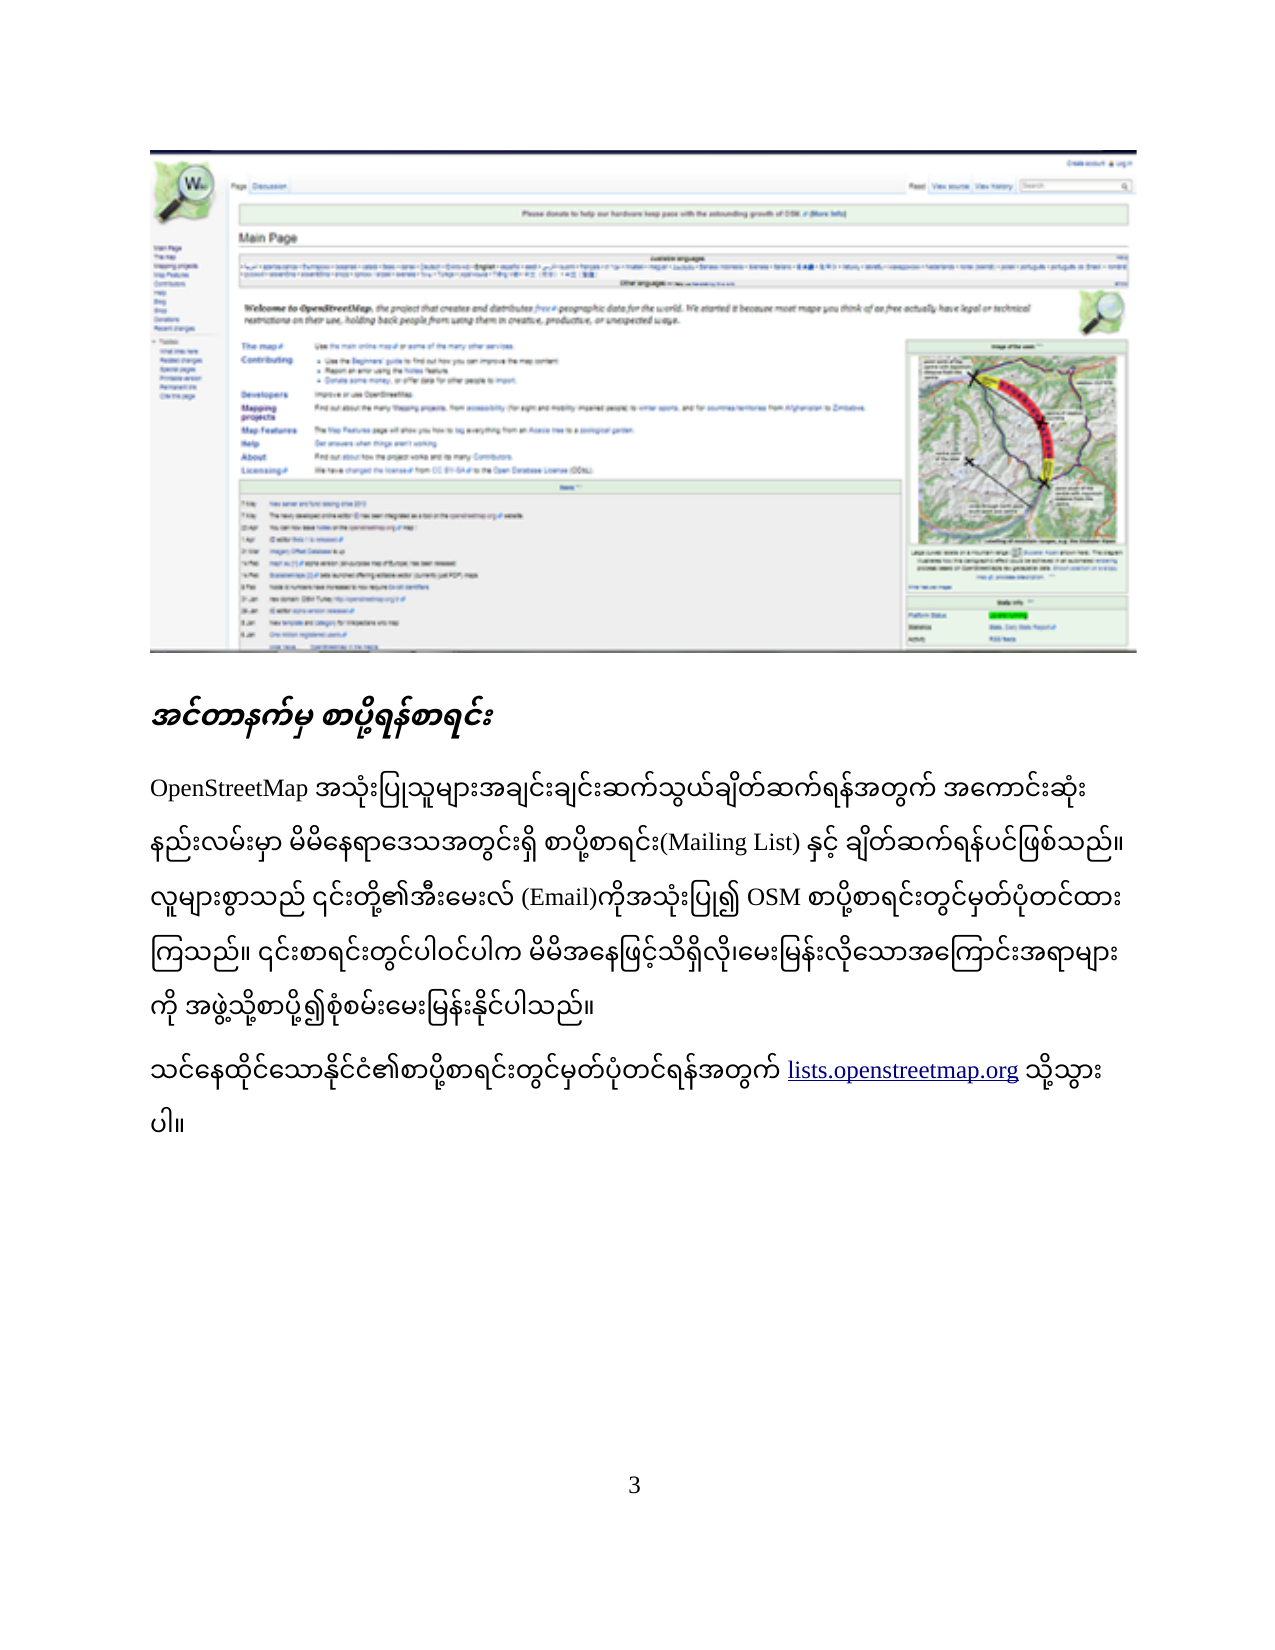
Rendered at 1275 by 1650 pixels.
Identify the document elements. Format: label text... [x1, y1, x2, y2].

subtitle အင်တာနက်မှ စာပို့ရန်စာရင်း [150, 687, 1125, 751]
text OpenStreetMap အသုံးပြုသူများအချင်းချင်းဆက်သွယ်ချိတ်ဆက်ရန်အတွက် အကောင်းဆုံးနည်းလမ်းမှာ မိမိနေရာဒေသအတွင်းရှိ စာပို့စာရင်း(Mailing List) နှင့် ချိတ်ဆက်ရန်ပင်ဖြစ်သည်။ လူများစွာသည် ၎င်းတို့၏အီးမေးလ် (Email)ကိုအသုံးပြု၍ OSM စာပို့စာရင်းတွင်မှတ်ပုံတင်ထားကြသည်။ ၎င်းစာရင်းတွင်ပါဝင်ပါက မိမိအနေဖြင့်သိရှိလို၊မေးမြန်းလိုသောအကြောင်းအရာများကို အဖွဲ့သို့စာပို့၍စုံစမ်းမေးမြန်းနိုင်ပါသည်။ [150, 763, 1125, 1036]
text သင်နေထိုင်သောနိုင်ငံ၏စာပို့စာရင်းတွင်မှတ်ပုံတင်ရန်အတွက် lists.openstreetmap.org သို့သွားပါ။ [150, 1045, 1125, 1154]
picture [150, 150, 1137, 653]
